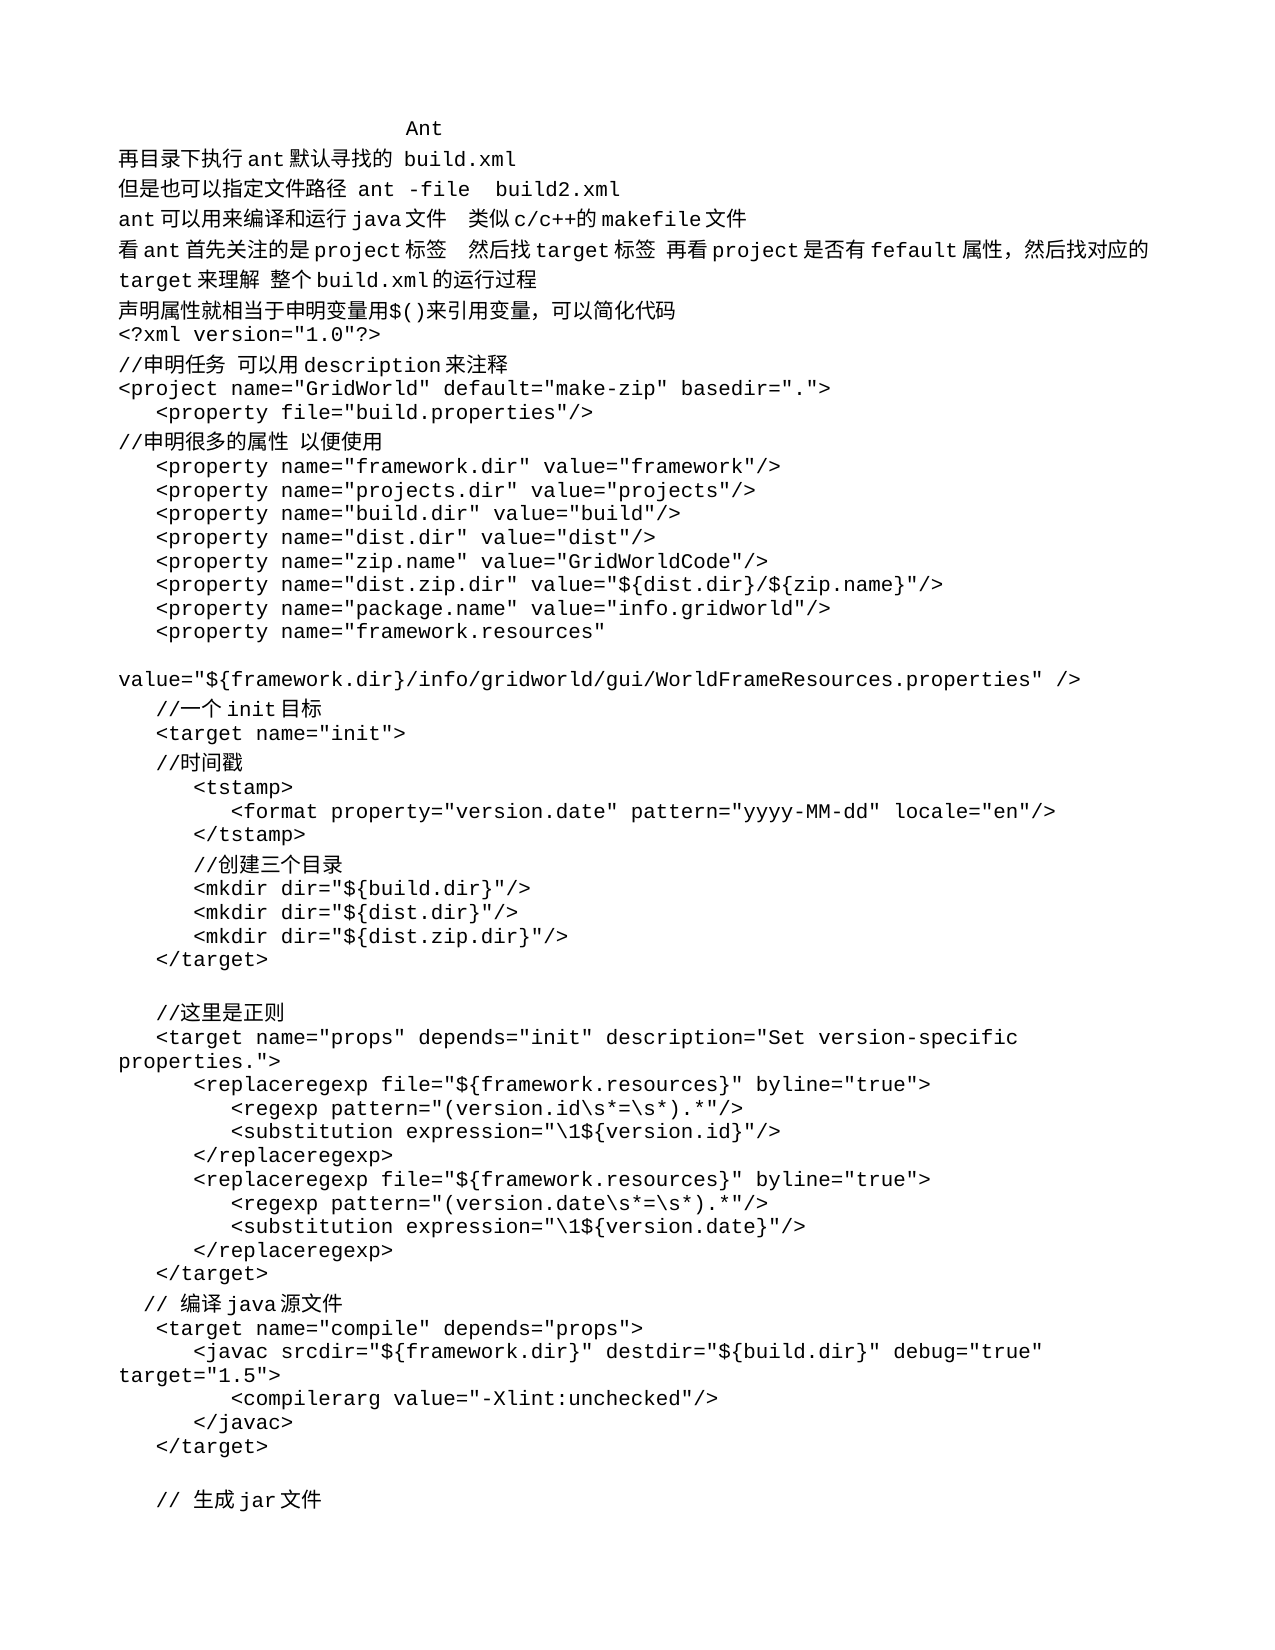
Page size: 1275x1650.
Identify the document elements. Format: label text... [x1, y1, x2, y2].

text <project name="GridWorld" default="make-zip" basedir="."> [118, 378, 1157, 402]
text //时间戳 [118, 747, 1157, 777]
text 声明属性就相当于申明变量用$()来引用变量，可以简化代码 [118, 294, 1157, 324]
text <replaceregexp file="${framework.resources}" byline="true"> [118, 1169, 1157, 1192]
text // 生成jar文件 [118, 1483, 1157, 1513]
text <mkdir dir="${dist.dir}"/> [118, 902, 1157, 926]
text 看ant首先关注的是project标签 然后找target标签 再看project是否有fefault属性，然后找对应的target来理解 整个build.xml的运行过程 [118, 233, 1157, 294]
text //申明任务 可以用description来注释 [118, 348, 1157, 378]
text <tstamp> [118, 777, 1157, 801]
text <property name="dist.zip.dir" value="${dist.dir}/${zip.name}"/> [118, 574, 1157, 598]
text <property name="projects.dir" value="projects"/> [118, 480, 1157, 503]
text //一个init目标 [118, 692, 1157, 723]
text // 编译java源文件 [118, 1287, 1157, 1317]
text <regexp pattern="(version.date\s*=\s*).*"/> [118, 1192, 1157, 1216]
text </target> [118, 949, 1157, 973]
text value="${framework.dir}/info/gridworld/gui/WorldFrameResources.properties" /> [118, 645, 1157, 692]
text <property name="framework.resources" [118, 622, 1157, 645]
text //创建三个目录 [118, 848, 1157, 878]
text <format property="version.date" pattern="yyyy-MM-dd" locale="en"/> [118, 801, 1157, 824]
text 但是也可以指定文件路径 ant -file build2.xml [118, 172, 1157, 203]
text </javac> [118, 1412, 1157, 1436]
text <?xml version="1.0"?> [118, 324, 1157, 348]
text 再目录下执行ant默认寻找的 build.xml [118, 142, 1157, 172]
text <mkdir dir="${dist.zip.dir}"/> [118, 926, 1157, 949]
text //申明很多的属性 以便使用 [118, 426, 1157, 456]
text <property name="dist.dir" value="dist"/> [118, 527, 1157, 551]
text <property name="package.name" value="info.gridworld"/> [118, 598, 1157, 622]
text <property name="build.dir" value="build"/> [118, 503, 1157, 527]
text </replaceregexp> [118, 1240, 1157, 1263]
text <regexp pattern="(version.id\s*=\s*).*"/> [118, 1098, 1157, 1122]
text <target name="init"> [118, 723, 1157, 747]
text <property file="build.properties"/> [118, 402, 1157, 426]
text </target> [118, 1436, 1157, 1459]
text ant可以用来编译和运行java文件 类似c/c++的makefile文件 [118, 203, 1157, 233]
text <javac srcdir="${framework.dir}" destdir="${build.dir}" debug="true" target="1.5"> [118, 1341, 1157, 1388]
text <substitution expression="\1${version.date}"/> [118, 1216, 1157, 1240]
text <mkdir dir="${build.dir}"/> [118, 878, 1157, 902]
text </tstamp> [118, 824, 1157, 848]
text <target name="compile" depends="props"> [118, 1317, 1157, 1341]
text <replaceregexp file="${framework.resources}" byline="true"> [118, 1074, 1157, 1098]
text <property name="zip.name" value="GridWorldCode"/> [118, 551, 1157, 574]
text <compilerarg value="-Xlint:unchecked"/> [118, 1388, 1157, 1412]
text //这里是正则 [118, 997, 1157, 1027]
text Ant [118, 118, 1157, 142]
text </replaceregexp> [118, 1145, 1157, 1169]
text <substitution expression="\1${version.id}"/> [118, 1122, 1157, 1145]
text </target> [118, 1263, 1157, 1287]
text <target name="props" depends="init" description="Set version-specific properties."> [118, 1027, 1157, 1074]
text <property name="framework.dir" value="framework"/> [118, 456, 1157, 480]
